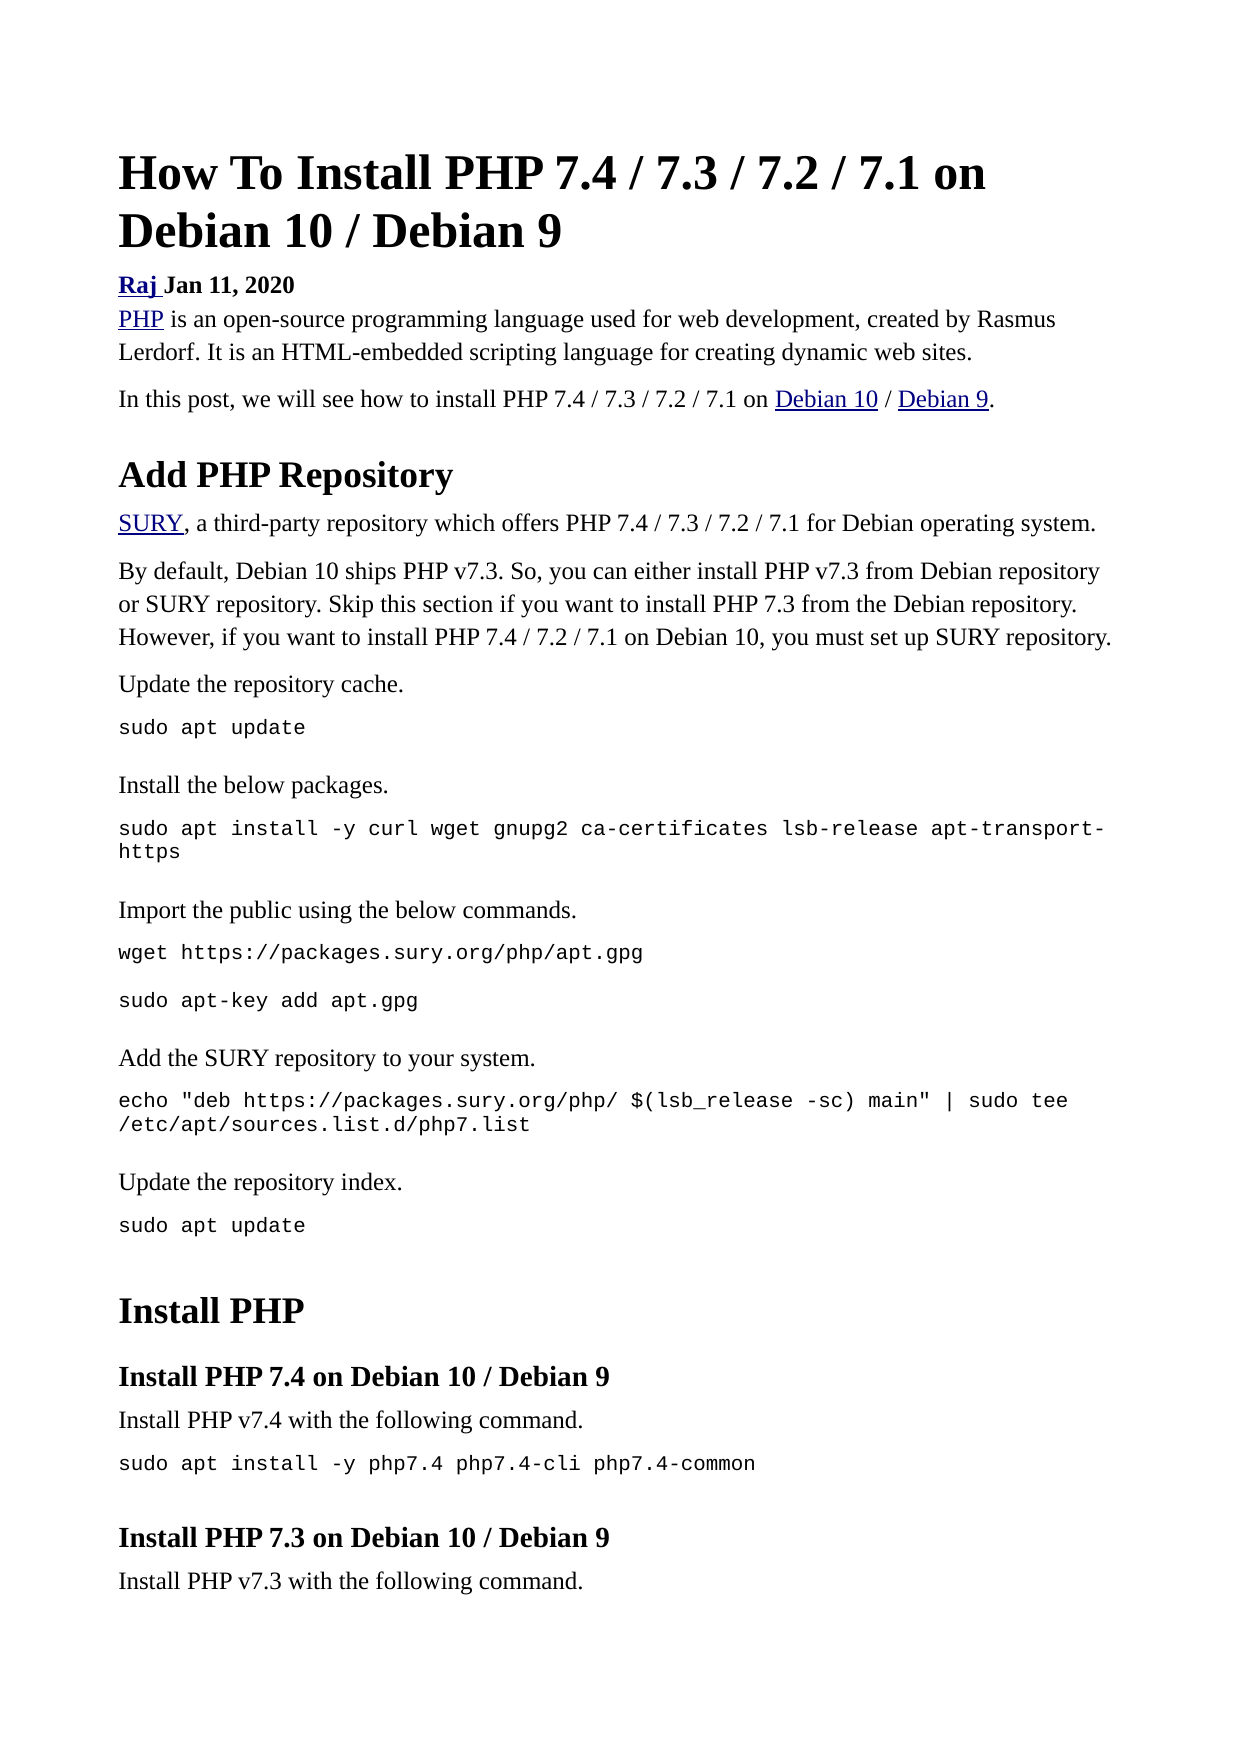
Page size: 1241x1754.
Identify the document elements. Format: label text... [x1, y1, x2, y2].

text In this post, we will see how to install PHP 7.4 / 7.3 / 7.2 / 7.1 on Debian 10 / Debian 9. [118, 384, 1122, 413]
text SURY, a third-party repository which offers PHP 7.4 / 7.3 / 7.2 / 7.1 for Debian operating system. [118, 508, 1122, 537]
text Add the SURY repository to your system. [118, 1043, 1122, 1071]
text Install the below packages. [118, 770, 1122, 799]
text PHP is an open-source programming language used for web development, created by Rasmus Lerdorf. It is an HTML-embedded scripting language for creating dynamic web sites. [118, 304, 1122, 365]
subtitle Install PHP 7.4 on Debian 10 / Debian 9 [118, 1359, 1122, 1392]
subtitle How To Install PHP 7.4 / 7.3 / 7.2 / 7.1 on Debian 10 / Debian 9 [118, 143, 1122, 258]
text Install PHP v7.4 with the following command. [118, 1405, 1122, 1434]
text Raj Jan 11, 2020 [118, 271, 1122, 299]
text By default, Debian 10 ships PHP v7.3. So, you can either install PHP v7.3 from Debian repository or SURY repository. Skip this section if you want to install PHP 7.3 from the Debian repository. However, if you want to install PHP 7.4 / 7.2 / 7.1 on Debian 10, you must set up SURY repository. [118, 556, 1122, 651]
subtitle Install PHP 7.3 on Debian 10 / Debian 9 [118, 1520, 1122, 1554]
text sudo apt install -y curl wget gnupg2 ca-certificates lsb-release apt-transport-https [118, 818, 1122, 865]
text sudo apt install -y php7.4 php7.4-cli php7.4-common [118, 1452, 1122, 1476]
text Update the repository index. [118, 1167, 1122, 1196]
subtitle Install PHP [118, 1289, 1122, 1332]
text Update the repository cache. [118, 669, 1122, 698]
text Import the public using the below commands. [118, 895, 1122, 923]
subtitle Add PHP Repository [118, 453, 1122, 496]
text echo "deb https://packages.sury.org/php/ $(lsb_release -sc) main" | sudo tee /etc/apt/sources.list.d/php7.list [118, 1090, 1122, 1138]
text sudo apt update [118, 1215, 1122, 1238]
text wget https://packages.sury.org/php/apt.gpg [118, 942, 1122, 966]
text sudo apt update [118, 717, 1122, 741]
text sudo apt-key add apt.gpg [118, 989, 1122, 1013]
text Install PHP v7.3 with the following command. [118, 1566, 1122, 1595]
